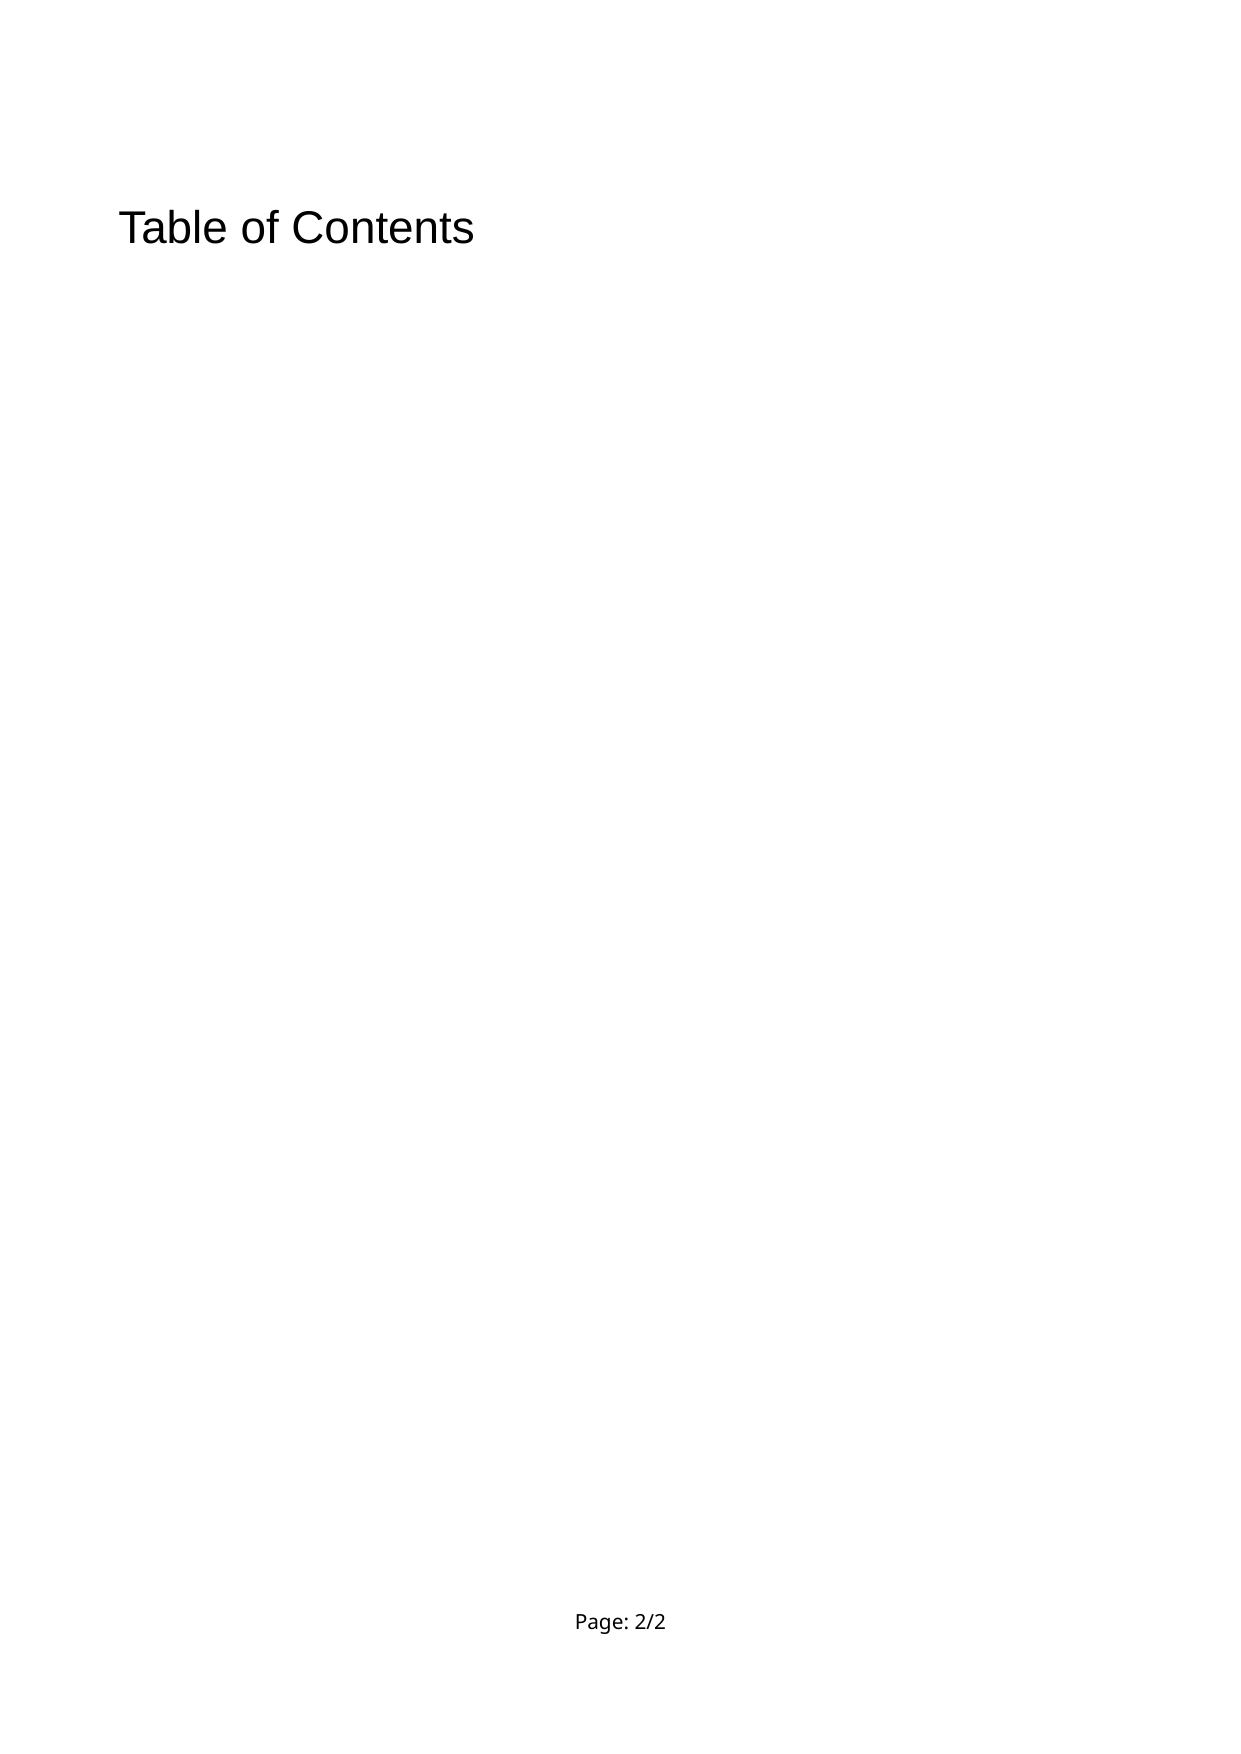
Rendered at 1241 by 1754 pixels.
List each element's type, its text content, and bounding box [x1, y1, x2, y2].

subtitle Table of Contents [118, 201, 1122, 254]
